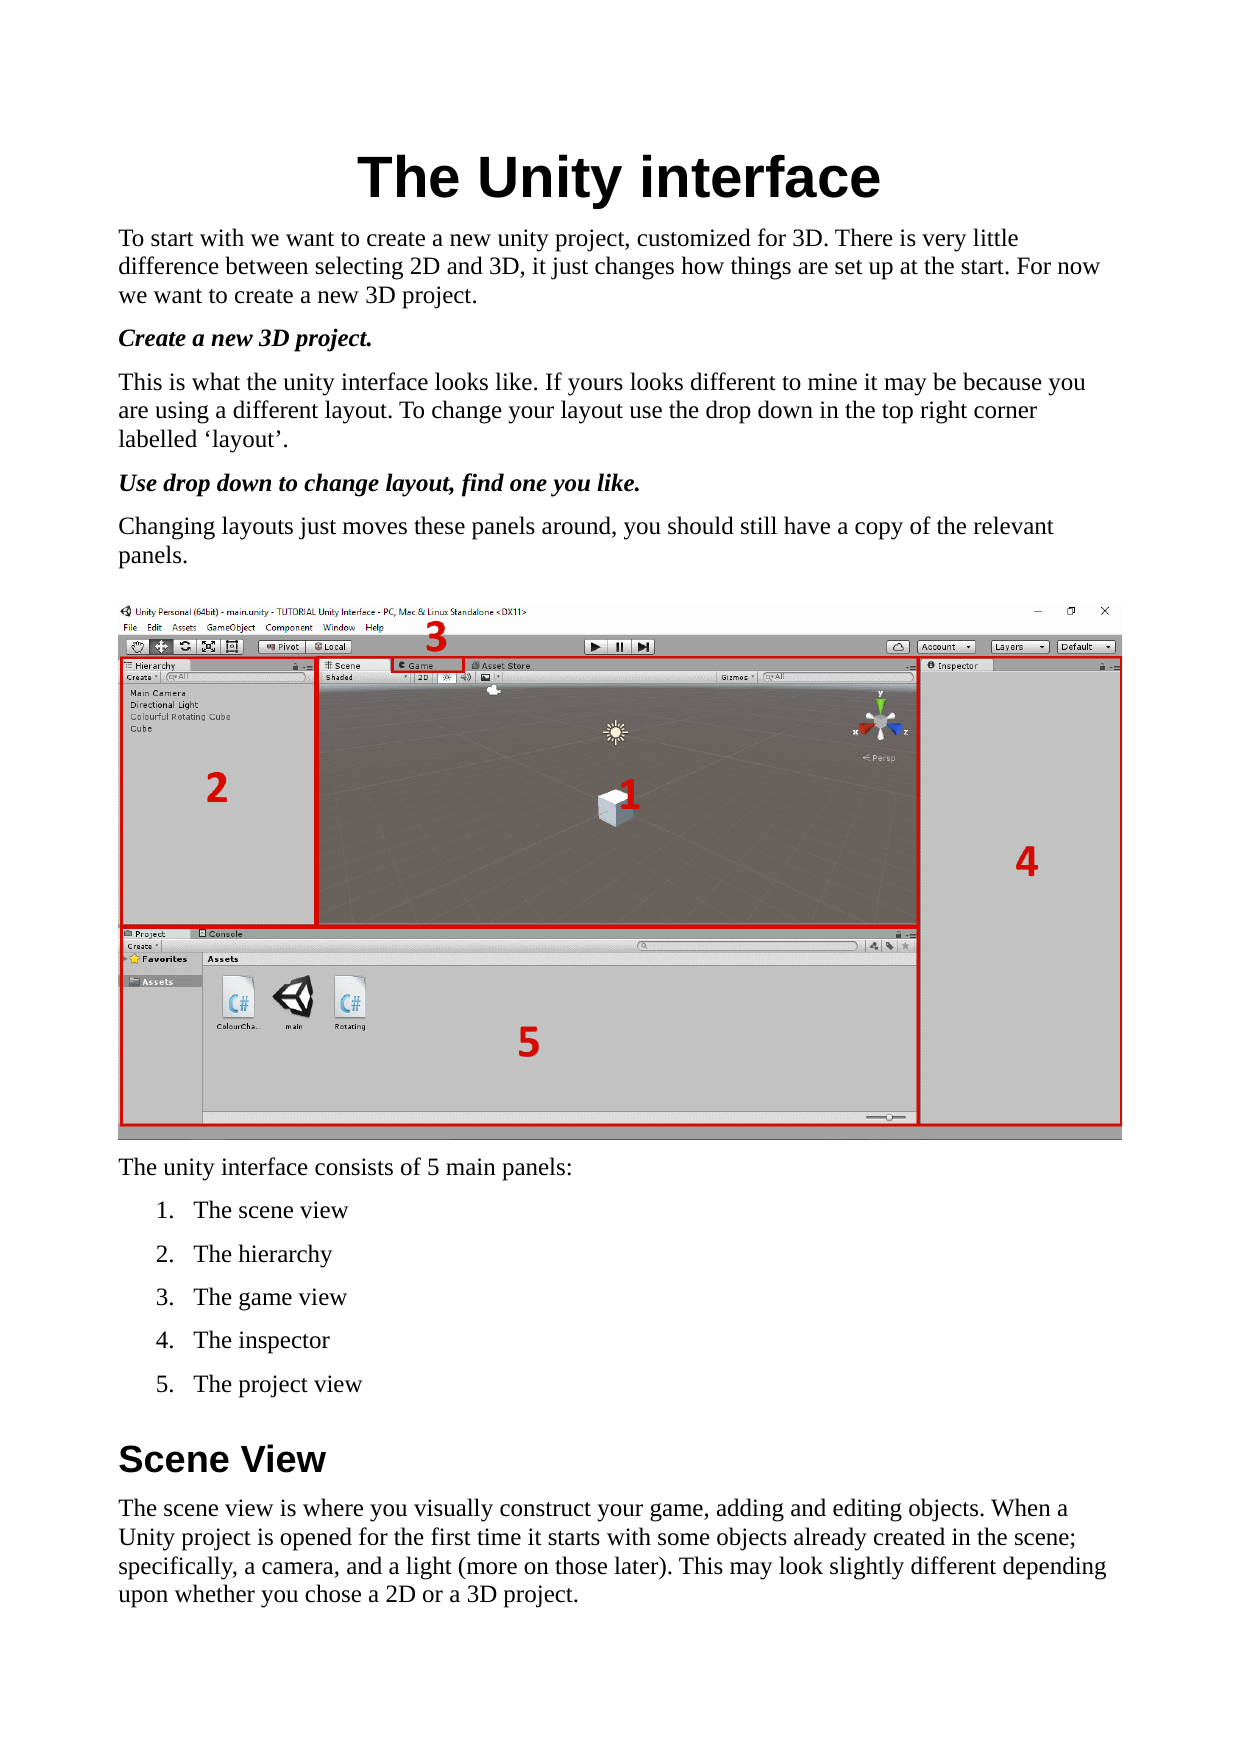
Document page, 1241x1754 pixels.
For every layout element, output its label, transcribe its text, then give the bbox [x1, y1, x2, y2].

list The hierarchy [156, 1239, 1122, 1268]
picture [118, 603, 1123, 1140]
text To start with we want to create a new unity project, customized for 3D. There is very little difference between selecting 2D and 3D, it just changes how things are set up at the start. For now we want to create a new 3D project. [118, 223, 1122, 309]
text The unity interface consists of 5 main panels: [118, 1152, 1122, 1181]
list The game view [156, 1282, 1122, 1311]
list The scene view [156, 1196, 1122, 1224]
list The inspector [156, 1326, 1122, 1354]
text Changing layouts just moves these panels around, you should still have a copy of the relevant panels. [118, 511, 1122, 568]
text The scene view is where you visually construct your game, adding and editing objects. When a Unity project is opened for the first time it starts with some objects already created in the scene; specifically, a camera, and a light (more on those later). This may look slightly different depending upon whether you chose a 2D or a 3D project. [118, 1493, 1122, 1608]
title The Unity interface [118, 143, 1122, 210]
text This is what the unity interface looks like. If yours looks different to mine it may be because you are using a different layout. To change your layout use the drop down in the top right corner labelled ‘layout’. [118, 367, 1122, 453]
list The project view [156, 1369, 1122, 1398]
text Use drop down to change layout, find one you like. [118, 468, 1122, 496]
text Create a new 3D project. [118, 323, 1122, 352]
subtitle Scene View [118, 1437, 1122, 1481]
